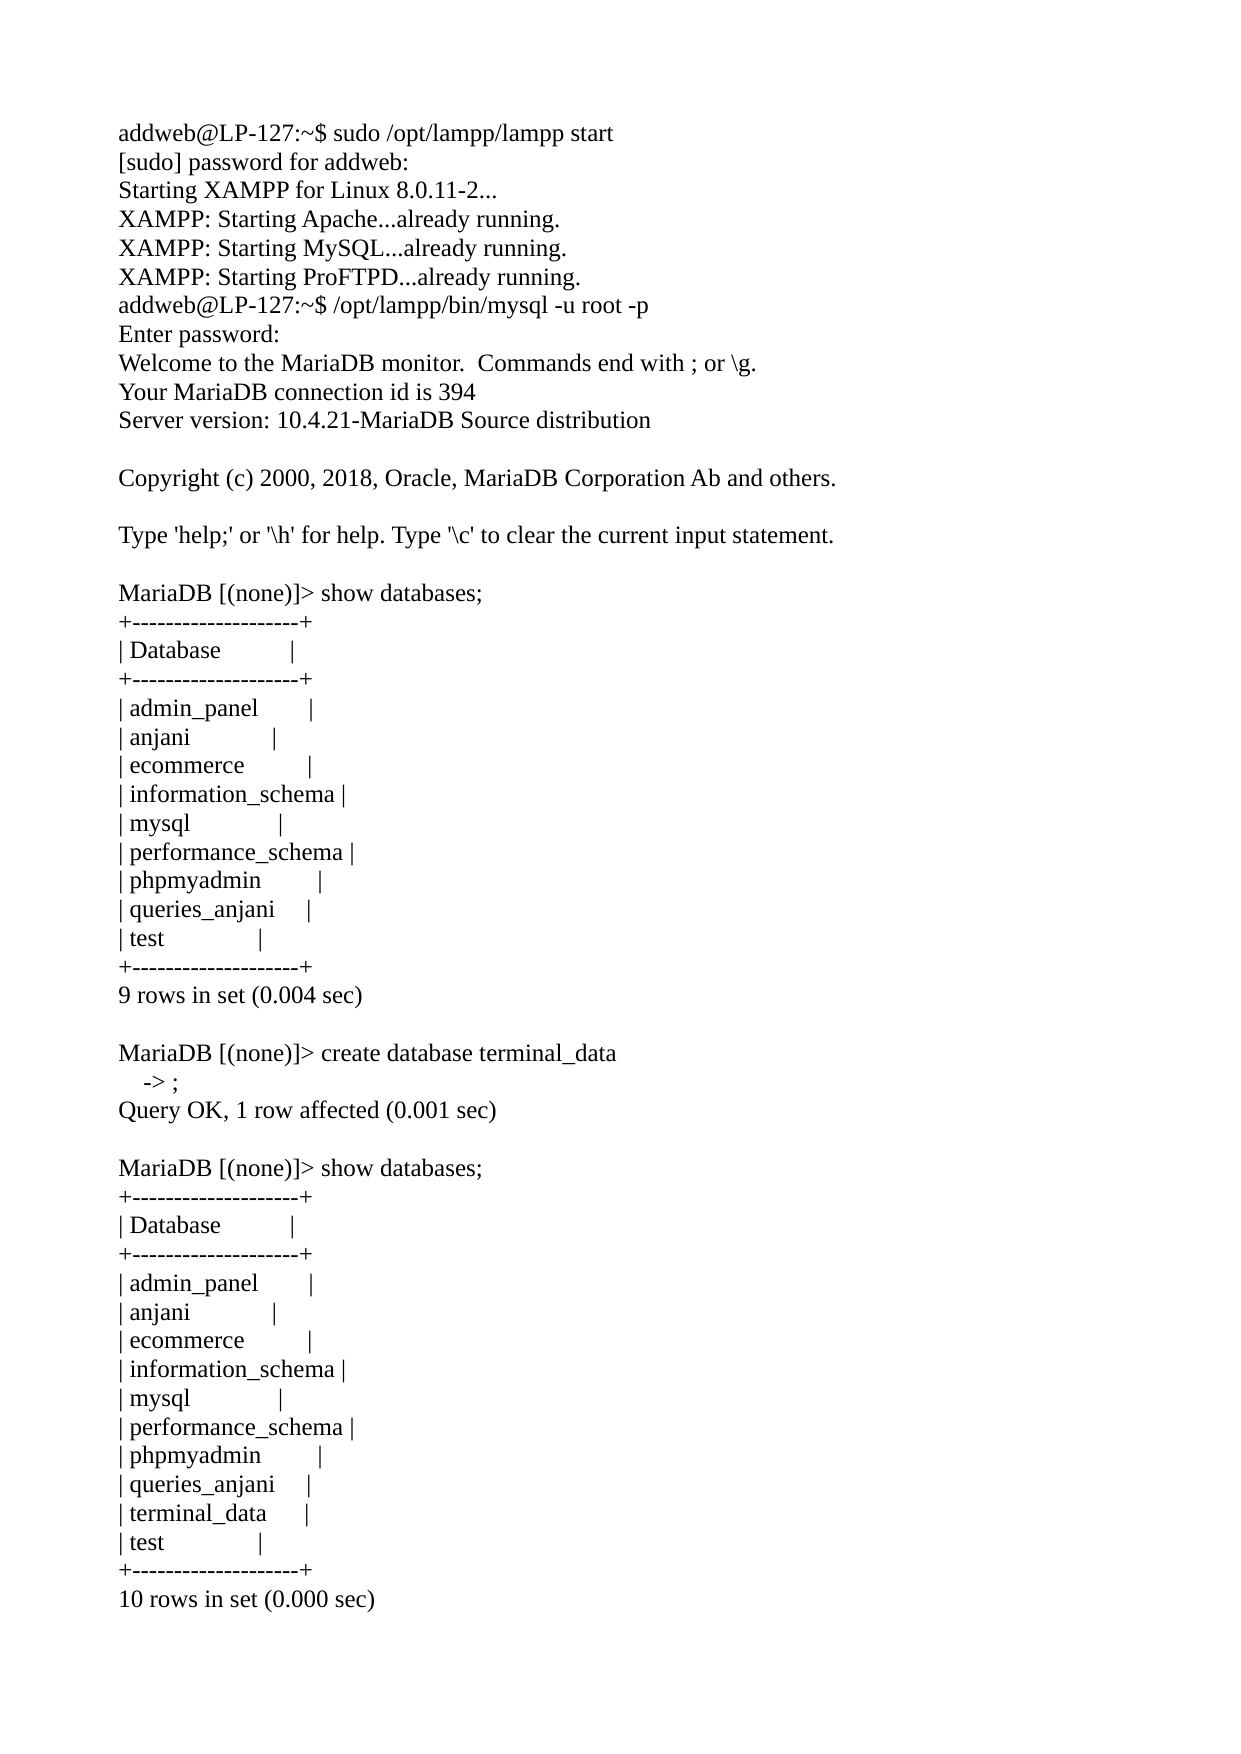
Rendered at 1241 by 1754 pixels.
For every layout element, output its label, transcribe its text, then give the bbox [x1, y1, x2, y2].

text | anjani | [118, 1297, 1122, 1326]
text | information_schema | [118, 779, 1122, 808]
text addweb@LP-127:~$ sudo /opt/lampp/lampp start [118, 118, 1122, 147]
text | admin_panel | [118, 693, 1122, 722]
text [sudo] password for addweb: [118, 147, 1122, 176]
text +--------------------+ [118, 952, 1122, 981]
text +--------------------+ [118, 664, 1122, 693]
text XAMPP: Starting ProFTPD...already running. [118, 262, 1122, 291]
text | information_schema | [118, 1354, 1122, 1383]
text 9 rows in set (0.004 sec) [118, 981, 1122, 1009]
text | ecommerce | [118, 1326, 1122, 1354]
text | Database | [118, 1211, 1122, 1239]
text Server version: 10.4.21-MariaDB Source distribution [118, 406, 1122, 434]
text | test | [118, 923, 1122, 952]
text Query OK, 1 row affected (0.001 sec) [118, 1096, 1122, 1124]
text MariaDB [(none)]> create database terminal_data [118, 1038, 1122, 1067]
text +--------------------+ [118, 1556, 1122, 1584]
text | Database | [118, 636, 1122, 664]
text Copyright (c) 2000, 2018, Oracle, MariaDB Corporation Ab and others. [118, 463, 1122, 492]
text XAMPP: Starting Apache...already running. [118, 204, 1122, 233]
text | test | [118, 1527, 1122, 1556]
text MariaDB [(none)]> show databases; [118, 578, 1122, 607]
text Enter password: [118, 319, 1122, 348]
text | performance_schema | [118, 837, 1122, 866]
text | anjani | [118, 722, 1122, 751]
text MariaDB [(none)]> show databases; [118, 1153, 1122, 1182]
text | queries_anjani | [118, 894, 1122, 923]
text | phpmyadmin | [118, 866, 1122, 894]
text +--------------------+ [118, 607, 1122, 636]
text Type 'help;' or '\h' for help. Type '\c' to clear the current input statement. [118, 521, 1122, 549]
text addweb@LP-127:~$ /opt/lampp/bin/mysql -u root -p [118, 291, 1122, 319]
text Your MariaDB connection id is 394 [118, 377, 1122, 406]
text | mysql | [118, 1383, 1122, 1412]
text -> ; [118, 1067, 1122, 1096]
text | performance_schema | [118, 1412, 1122, 1441]
text XAMPP: Starting MySQL...already running. [118, 233, 1122, 262]
text | terminal_data | [118, 1498, 1122, 1527]
text Welcome to the MariaDB monitor. Commands end with ; or \g. [118, 348, 1122, 377]
text | ecommerce | [118, 751, 1122, 779]
text 10 rows in set (0.000 sec) [118, 1584, 1122, 1613]
text | mysql | [118, 808, 1122, 837]
text +--------------------+ [118, 1239, 1122, 1268]
text | phpmyadmin | [118, 1441, 1122, 1469]
text +--------------------+ [118, 1182, 1122, 1211]
text | admin_panel | [118, 1268, 1122, 1297]
text Starting XAMPP for Linux 8.0.11-2... [118, 176, 1122, 204]
text | queries_anjani | [118, 1469, 1122, 1498]
